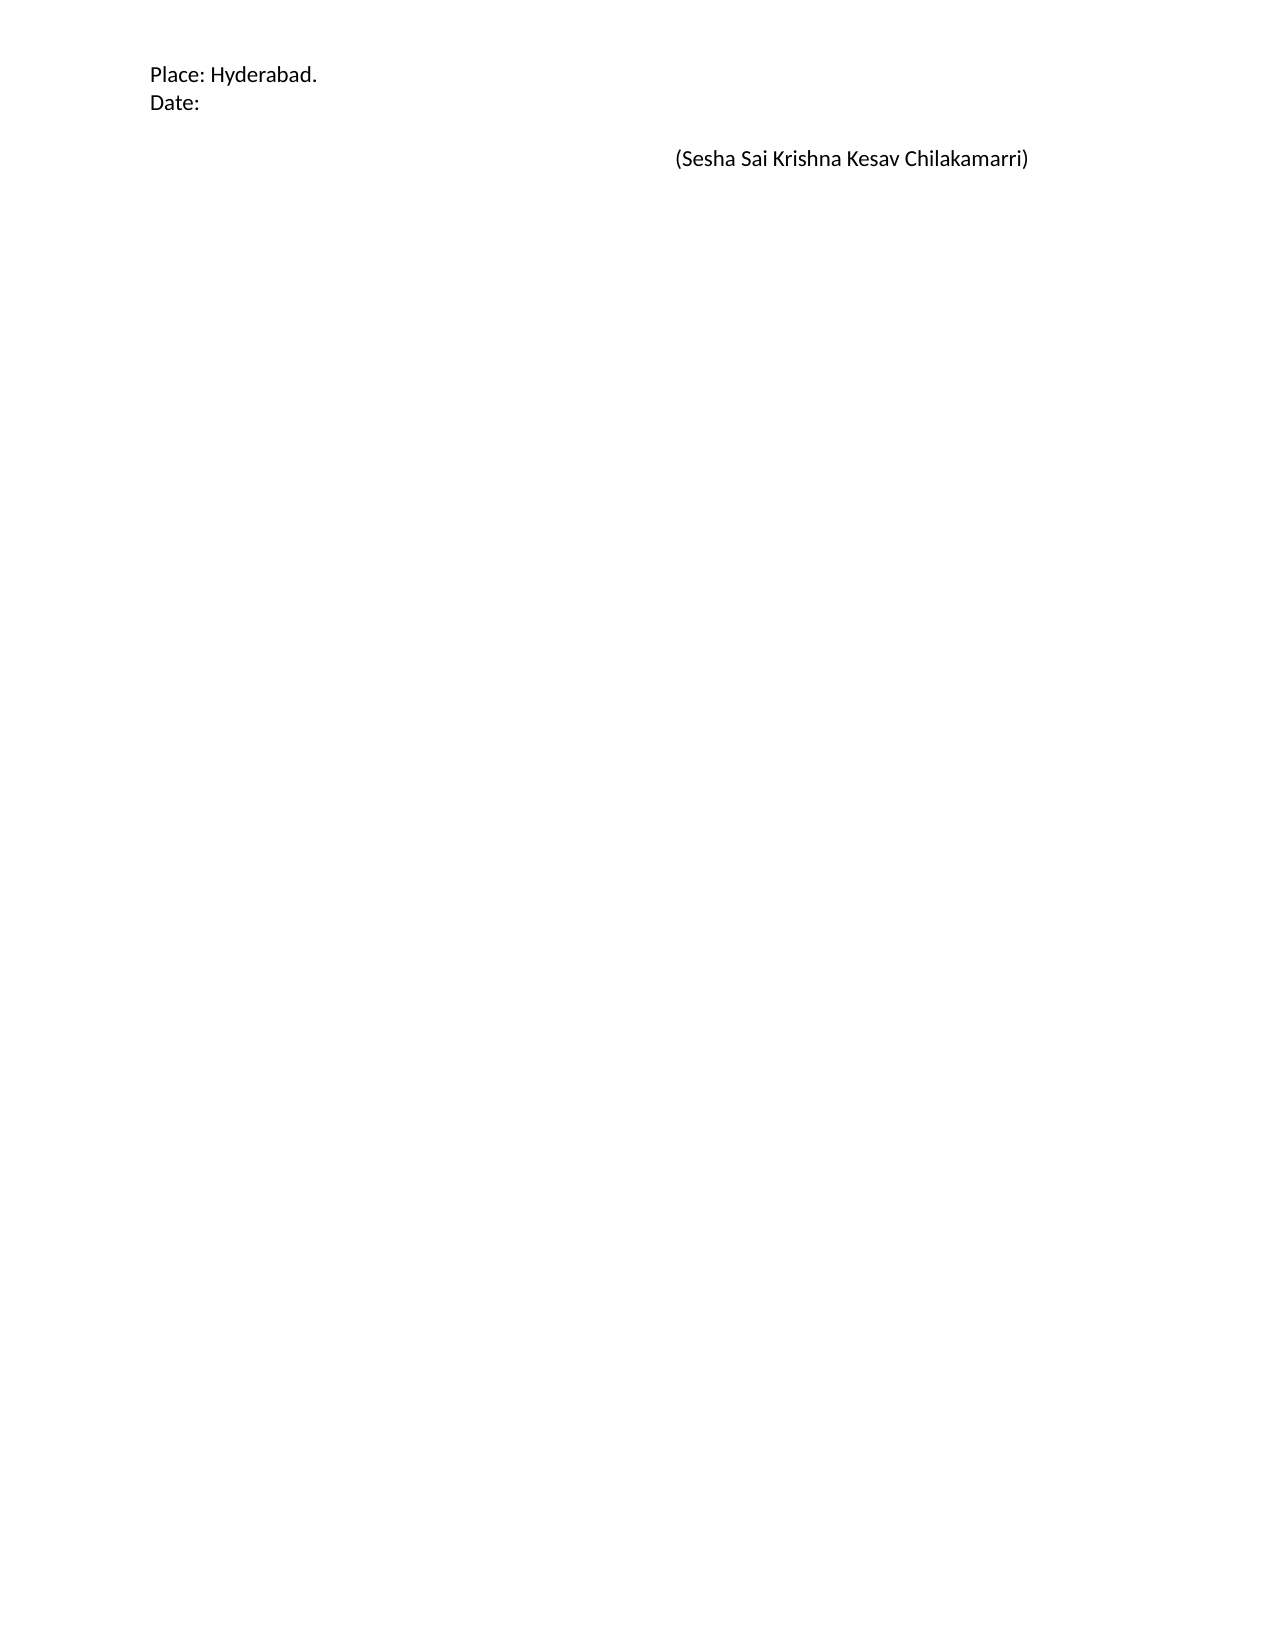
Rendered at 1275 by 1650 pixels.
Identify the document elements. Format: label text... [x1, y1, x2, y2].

text Place: Hyderabad. [150, 60, 1125, 88]
text Date: [150, 88, 1125, 116]
text (Sesha Sai Krishna Kesav Chilakamarri) [150, 144, 1125, 172]
